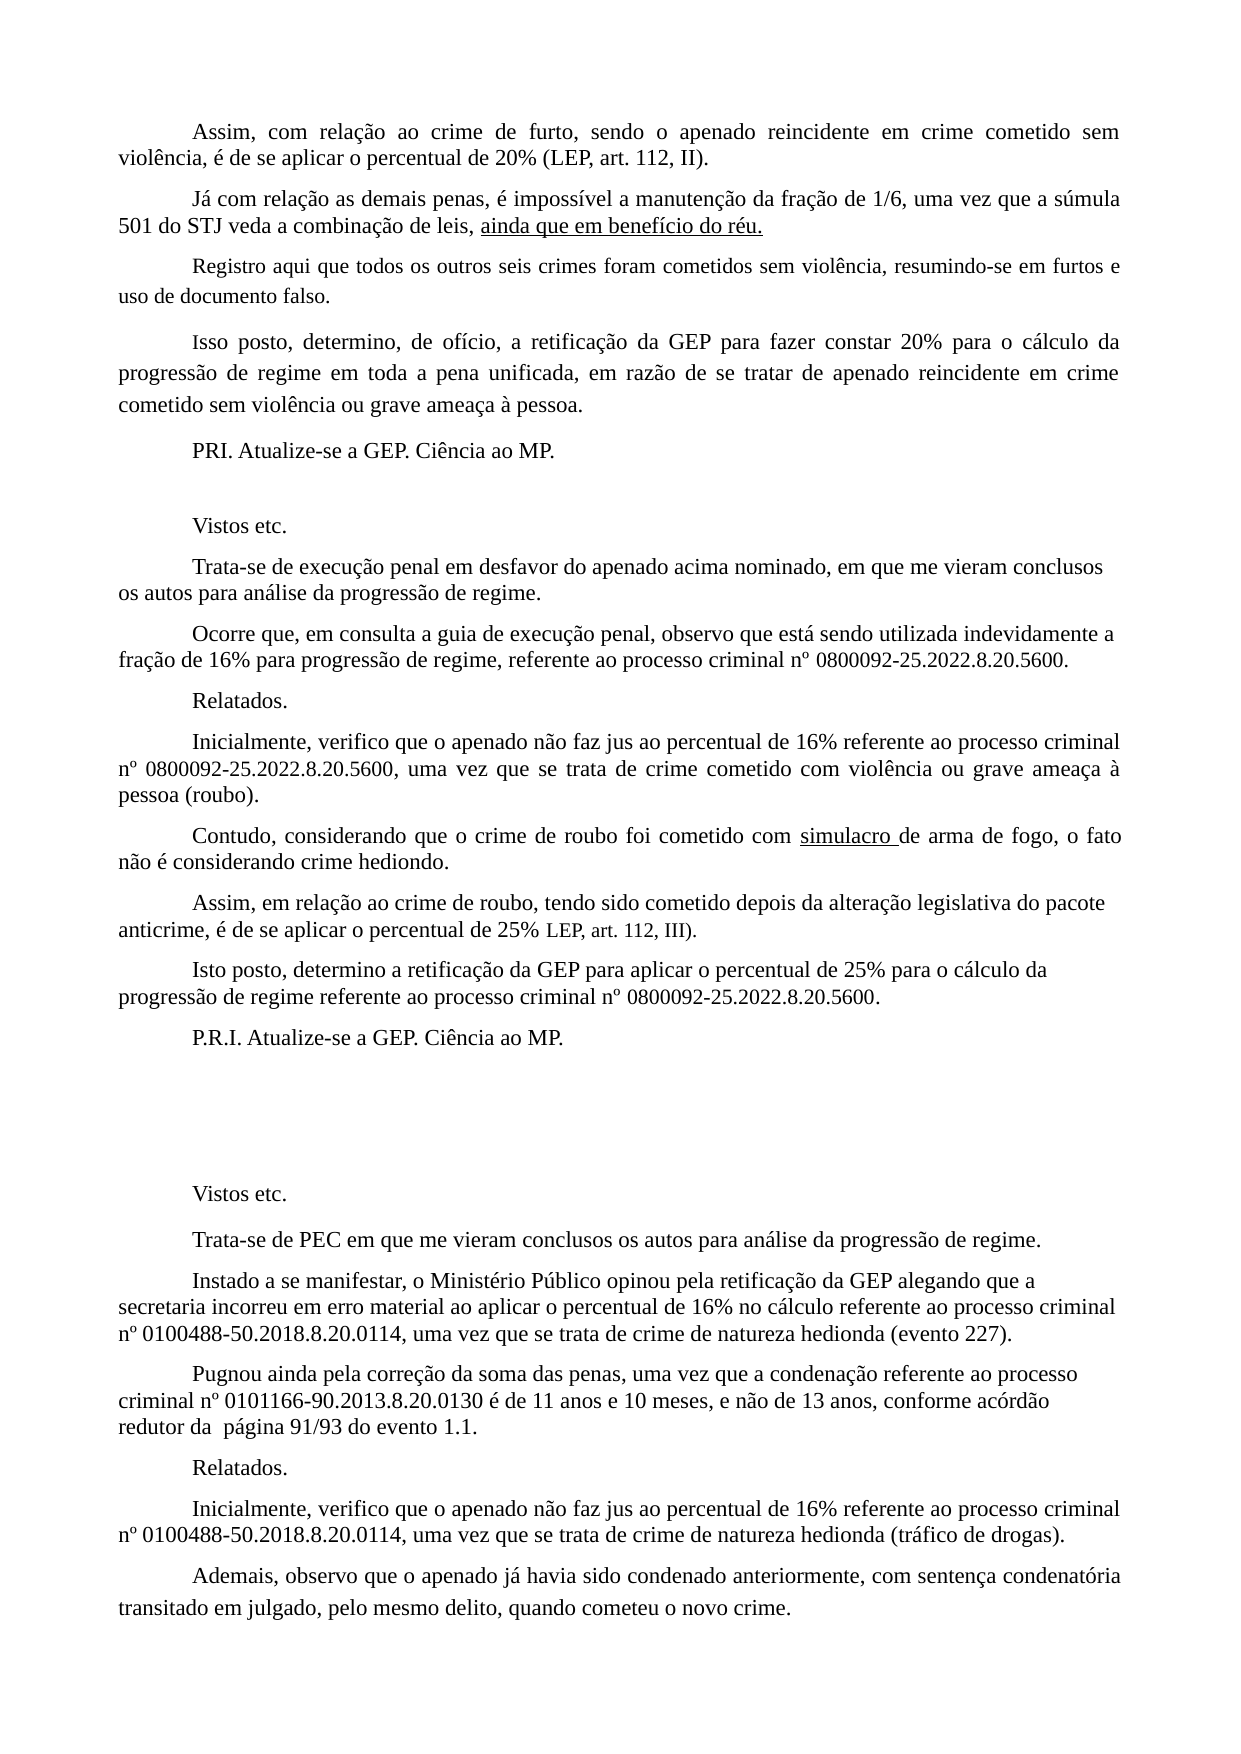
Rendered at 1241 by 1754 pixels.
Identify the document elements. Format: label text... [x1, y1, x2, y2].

text P.R.I. Atualize-se a GEP. Ciência ao MP. [118, 1024, 1122, 1050]
text Trata-se de execução penal em desfavor do apenado acima nominado, em que me vieram conclusos os autos para análise da progressão de regime. [118, 553, 1122, 606]
text Ademais, observo que o apenado já havia sido condenado anteriormente, com sentença condenatória transitado em julgado, pelo mesmo delito, quando cometeu o novo crime. [118, 1562, 1122, 1620]
text Inicialmente, verifico que o apenado não faz jus ao percentual de 16% referente ao processo criminal nº 0800092-25.2022.8.20.5600, uma vez que se trata de crime cometido com violência ou grave ameaça à pessoa (roubo). [118, 728, 1122, 807]
text Isso posto, determino, de ofício, a retificação da GEP para fazer constar 20% para o cálculo da progressão de regime em toda a pena unificada, em razão de se tratar de apenado reincidente em crime cometido sem violência ou grave ameaça à pessoa. [118, 328, 1122, 417]
text Relatados. [118, 687, 1122, 714]
text Pugnou ainda pela correção da soma das penas, uma vez que a condenação referente ao processo criminal nº 0101166-90.2013.8.20.0130 é de 11 anos e 10 meses, e não de 13 anos, conforme acórdão redutor da página 91/93 do evento 1.1. [118, 1361, 1122, 1439]
text Instado a se manifestar, o Ministério Público opinou pela retificação da GEP alegando que a secretaria incorreu em erro material ao aplicar o percentual de 16% no cálculo referente ao processo criminal nº 0100488-50.2018.8.20.0114, uma vez que se trata de crime de natureza hedionda (evento 227). [118, 1267, 1122, 1346]
text Já com relação as demais penas, é impossível a manutenção da fração de 1/6, uma vez que a súmula 501 do STJ veda a combinação de leis, ainda que em benefício do réu. [118, 185, 1122, 238]
text Isto posto, determino a retificação da GEP para aplicar o percentual de 25% para o cálculo da progressão de regime referente ao processo criminal nº 0800092-25.2022.8.20.5600. [118, 957, 1122, 1009]
text Vistos etc. [118, 512, 1122, 538]
text Registro aqui que todos os outros seis crimes foram cometidos sem violência, resumindo-se em furtos e uso de documento falso. [118, 253, 1122, 308]
text Assim, com relação ao crime de furto, sendo o apenado reincidente em crime cometido sem violência, é de se aplicar o percentual de 20% (LEP, art. 112, II). [118, 118, 1122, 171]
text Vistos etc. [118, 1180, 1122, 1206]
text Inicialmente, verifico que o apenado não faz jus ao percentual de 16% referente ao processo criminal nº 0100488-50.2018.8.20.0114, uma vez que se trata de crime de natureza hedionda (tráfico de drogas). [118, 1495, 1122, 1548]
text Ocorre que, em consulta a guia de execução penal, observo que está sendo utilizada indevidamente a fração de 16% para progressão de regime, referente ao processo criminal nº 0800092-25.2022.8.20.5600. [118, 620, 1122, 673]
text Contudo, considerando que o crime de roubo foi cometido com simulacro de arma de fogo, o fato não é considerando crime hediondo. [118, 822, 1122, 875]
text Assim, em relação ao crime de roubo, tendo sido cometido depois da alteração legislativa do pacote anticrime, é de se aplicar o percentual de 25% LEP, art. 112, III). [118, 889, 1122, 942]
text Relatados. [118, 1454, 1122, 1481]
text PRI. Atualize-se a GEP. Ciência ao MP. [118, 437, 1122, 463]
text Trata-se de PEC em que me vieram conclusos os autos para análise da progressão de regime. [118, 1226, 1122, 1252]
